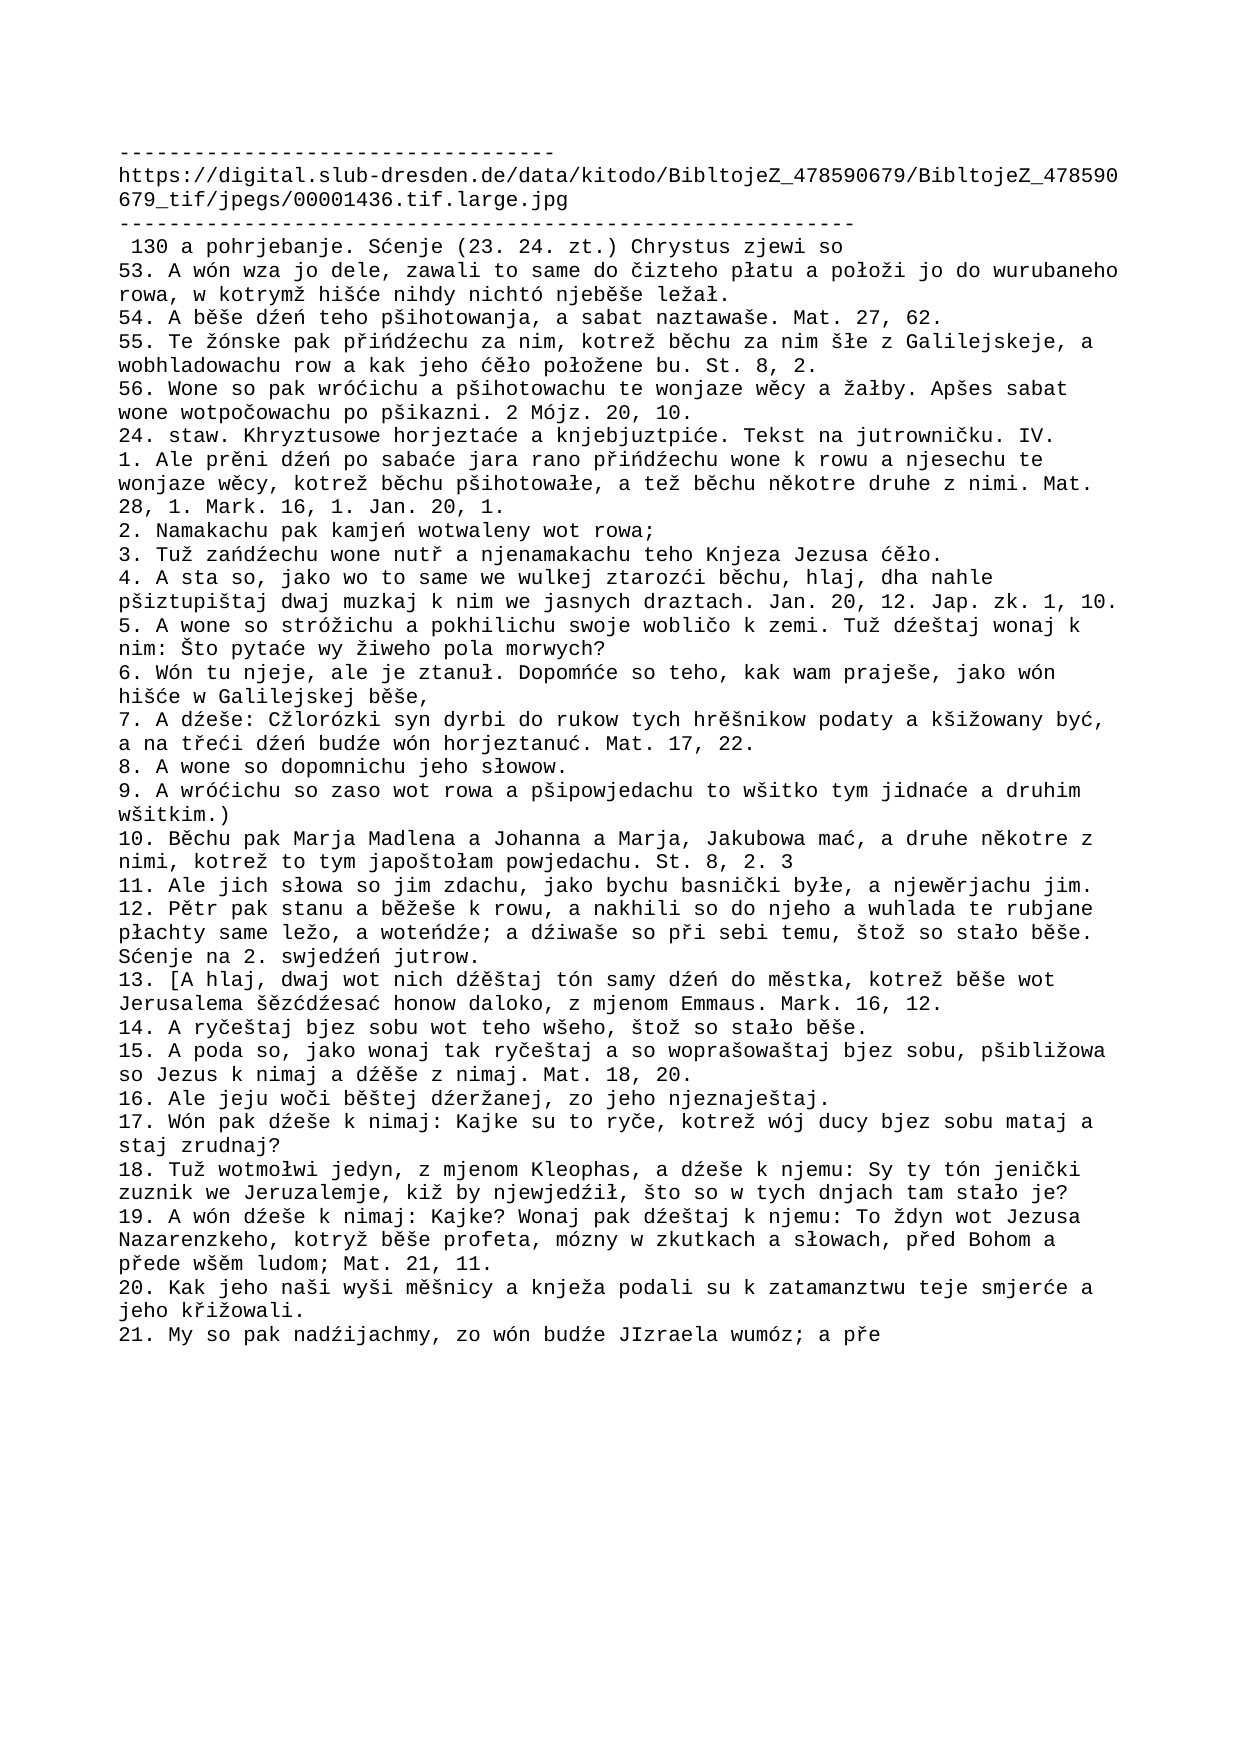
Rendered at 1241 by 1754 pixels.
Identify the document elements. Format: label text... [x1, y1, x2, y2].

text 6. Wón tu njeje, ale je ztanuł. Dopomńće so teho, kak wam praješe, jako wón hišće w Galilejskej běše, [118, 662, 1122, 709]
text 8. A wone so dopomnichu jeho słowow. [118, 757, 1122, 780]
text 17. Wón pak dźeše k nimaj: Kajke su to ryče, kotrež wój ducy bjez sobu mataj a staj zrudnaj? [118, 1111, 1122, 1158]
text 21. My so pak nadźijachmy, zo wón budźe JIzraela wumóz; a pře [118, 1324, 1122, 1348]
text 11. Ale jich słowa so jim zdachu, jako bychu basnički byłe, a njewěrjachu jim. [118, 875, 1122, 898]
text 18. Tuž wotmołwi jedyn, z mjenom Kleophas, a dźeše k njemu: Sy ty tón jenički zuznik we Jeruzalemje, kiž by njewjedźił, što so w tych dnjach tam stało je? [118, 1158, 1122, 1206]
text 56. Wone so pak wróćichu a pšihotowachu te wonjaze wěcy a žałby. Apšes sabat wone wotpočowachu po pšikazni. 2 Mójz. 20, 10. [118, 378, 1122, 426]
text 53. A wón wza jo dele, zawali to same do čizteho płatu a połoži jo do wurubaneho rowa, w kotrymž hišće nihdy nichtó njeběše ležał. [118, 260, 1122, 307]
text ----------------------------------- https://digital.slub-dresden.de/data/kitodo/BibltojeZ_478590679/BibltojeZ_478590679_tif/jpegs/00001436.tif.large.jpg ----------------------------------------------------------- [118, 142, 1122, 236]
text 1. Ale prěni dźeń po sabaće jara rano přińdźechu wone k rowu a njesechu te wonjaze wěcy, kotrež běchu pšihotowałe, a tež běchu někotre druhe z nimi. Mat. 28, 1. Mark. 16, 1. Jan. 20, 1. [118, 449, 1122, 520]
text 14. A ryčeštaj bjez sobu wot teho wšeho, štož so stało běše. [118, 1017, 1122, 1040]
text 4. A sta so, jako wo to same we wulkej ztarozći běchu, hlaj, dha nahle pšiztupištaj dwaj muzkaj k nim we jasnych draztach. Jan. 20, 12. Jap. zk. 1, 10. [118, 567, 1122, 615]
text 19. A wón dźeše k nimaj: Kajke? Wonaj pak dźeštaj k njemu: To ždyn wot Jezusa Nazarenzkeho, kotryž běše profeta, mózny w zkutkach a słowach, před Bohom a přede wšěm ludom; Mat. 21, 11. [118, 1206, 1122, 1277]
text 54. A běše dźeń teho pšihotowanja, a sabat naztawaše. Mat. 27, 62. [118, 307, 1122, 331]
text 55. Te žónske pak přińdźechu za nim, kotrež běchu za nim šłe z Galilejskeje, a wobhladowachu row a kak jeho ćěło połožene bu. St. 8, 2. [118, 331, 1122, 378]
text 24. staw. Khryztusowe horjeztaće a knjebjuztpiće. Tekst na jutrowničku. IV. [118, 426, 1122, 449]
text 9. A wróćichu so zaso wot rowa a pšipowjedachu to wšitko tym jidnaće a druhim wšitkim.) [118, 780, 1122, 827]
text 10. Běchu pak Marja Madlena a Johanna a Marja, Jakubowa mać, a druhe někotre z nimi, kotrež to tym japoštołam powjedachu. St. 8, 2. 3 [118, 827, 1122, 875]
text 16. Ale jeju woči běštej dźeržanej, zo jeho njeznaještaj. [118, 1088, 1122, 1111]
text 3. Tuž zańdźechu wone nutř a njenamakachu teho Knjeza Jezusa ćěło. [118, 544, 1122, 567]
text 20. Kak jeho naši wyši měšnicy a knježa podali su k zatamanztwu teje smjerće a jeho křižowali. [118, 1277, 1122, 1324]
text 12. Pětr pak stanu a běžeše k rowu, a nakhili so do njeho a wuhlada te rubjane płachty same ležo, a woteńdźe; a dźiwaše so při sebi temu, štož so stało běše. Sćenje na 2. swjedźeń jutrow. [118, 898, 1122, 969]
text 5. A wone so stróžichu a pokhilichu swoje wobličo k zemi. Tuž dźeštaj wonaj k nim: Što pytaće wy žiweho pola morwych? [118, 615, 1122, 662]
text 2. Namakachu pak kamjeń wotwaleny wot rowa; [118, 520, 1122, 544]
text 130 a pohrjebanje. Sćenje (23. 24. zt.) Chrystus zjewi so [118, 236, 1122, 260]
text 13. [A hlaj, dwaj wot nich dźěštaj tón samy dźeń do městka, kotrež běše wot Jerusalema šězćdźesać honow daloko, z mjenom Emmaus. Mark. 16, 12. [118, 969, 1122, 1017]
text 15. A poda so, jako wonaj tak ryčeštaj a so woprašowaštaj bjez sobu, pšibližowa so Jezus k nimaj a dźěše z nimaj. Mat. 18, 20. [118, 1040, 1122, 1088]
text 7. A dźeše: Cžlorózki syn dyrbi do rukow tych hrěšnikow podaty a kšižowany być, a na třeći dźeń budźe wón horjeztanuć. Mat. 17, 22. [118, 709, 1122, 757]
